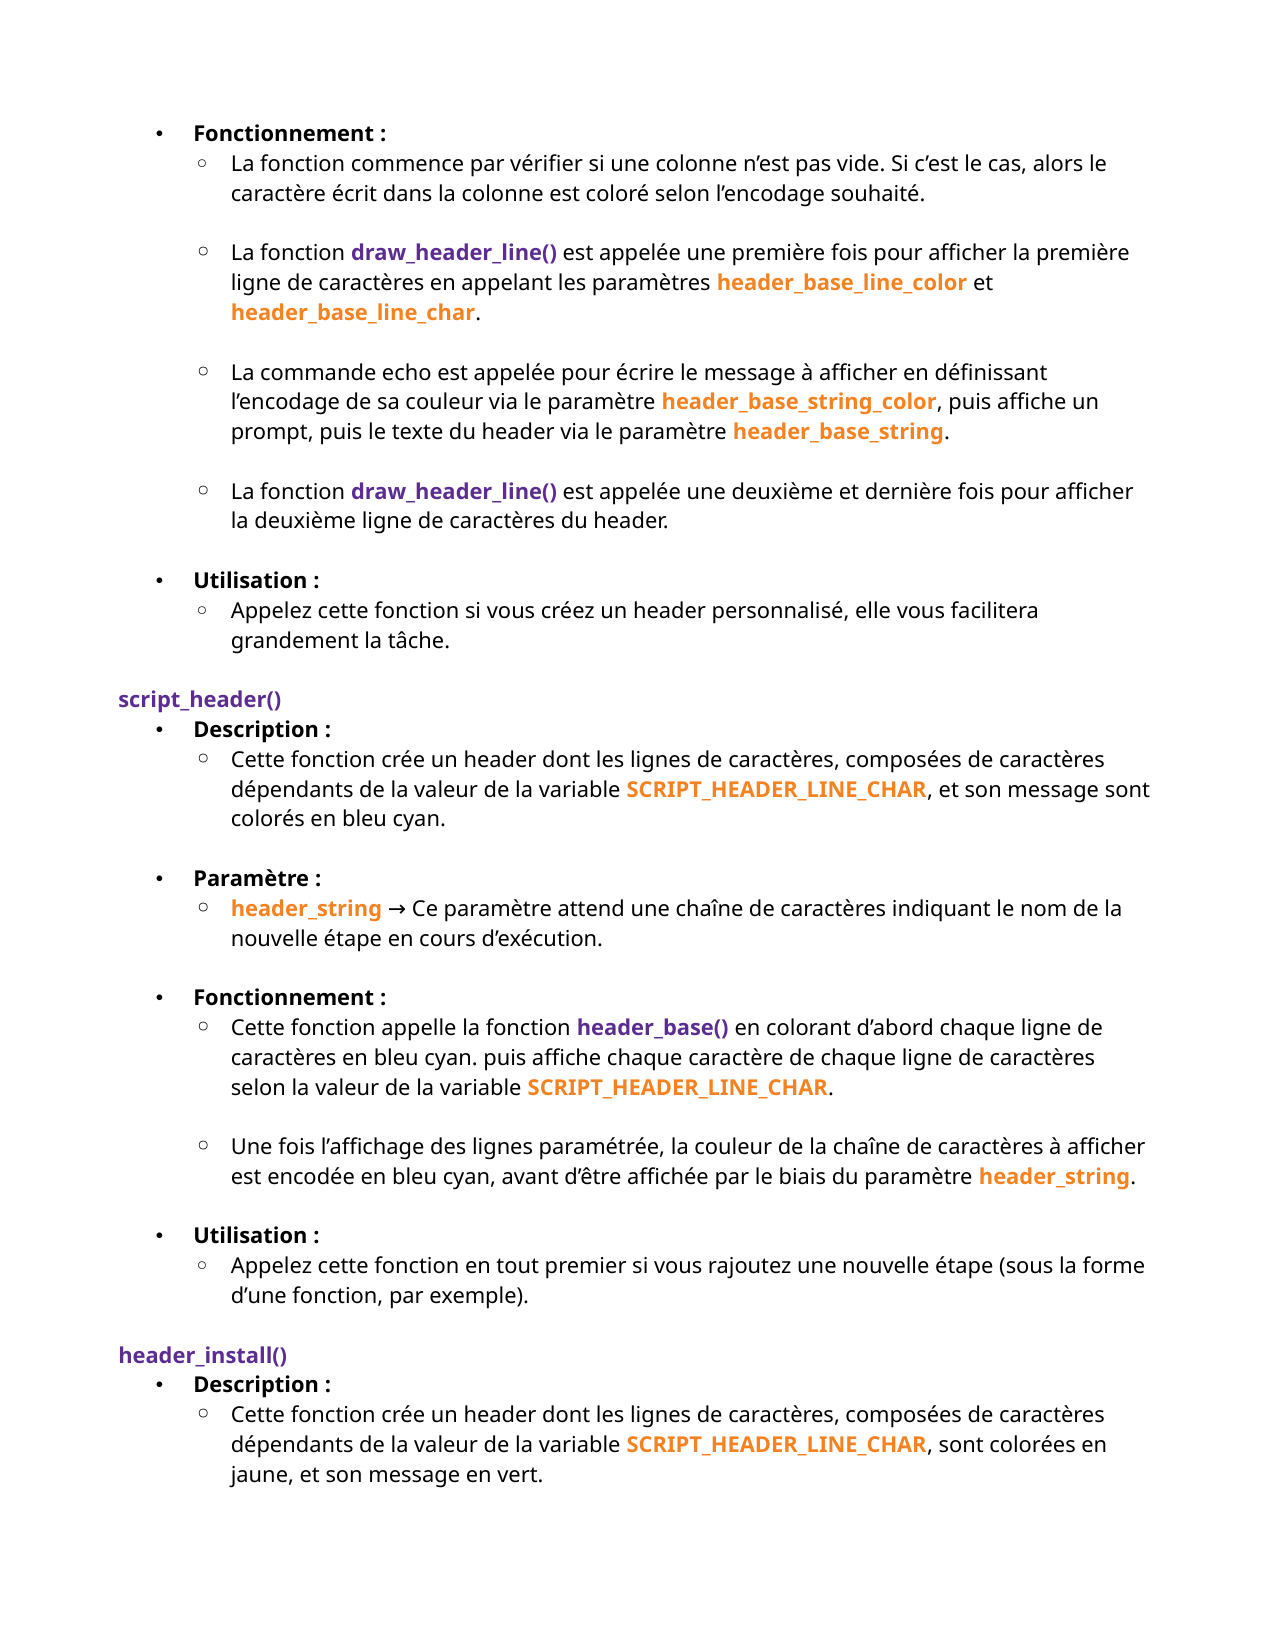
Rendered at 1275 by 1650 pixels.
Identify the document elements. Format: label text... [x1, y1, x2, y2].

list Utilisation : [156, 565, 1157, 595]
list Paramètre : [156, 863, 1157, 893]
list Description : [156, 1369, 1157, 1399]
list Une fois l’affichage des lignes paramétrée, la couleur de la chaîne de caractères à afficher est encodée en bleu cyan, avant d’être affichée par le biais du paramètre header_string. [193, 1131, 1157, 1191]
list header_string → Ce paramètre attend une chaîne de caractères indiquant le nom de la nouvelle étape en cours d’exécution. [193, 893, 1157, 952]
list La commande echo est appelée pour écrire le message à afficher en définissant l’encodage de sa couleur via le paramètre header_base_string_color, puis affiche un prompt, puis le texte du header via le paramètre header_base_string. [193, 356, 1157, 446]
list Appelez cette fonction si vous créez un header personnalisé, elle vous facilitera grandement la tâche. [193, 595, 1157, 654]
list Appelez cette fonction en tout premier si vous rajoutez une nouvelle étape (sous la forme d’une fonction, par exemple). [193, 1250, 1157, 1310]
list La fonction draw_header_line() est appelée une deuxième et dernière fois pour afficher la deuxième ligne de caractères du header. [193, 476, 1157, 535]
list Cette fonction appelle la fonction header_base() en colorant d’abord chaque ligne de caractères en bleu cyan. puis affiche chaque caractère de chaque ligne de caractères selon la valeur de la variable SCRIPT_HEADER_LINE_CHAR. [193, 1012, 1157, 1101]
list Fonctionnement : [156, 982, 1157, 1012]
list La fonction commence par vérifier si une colonne n’est pas vide. Si c’est le cas, alors le caractère écrit dans la colonne est coloré selon l’encodage souhaité. [193, 148, 1157, 207]
list Description : [156, 714, 1157, 744]
list Utilisation : [156, 1220, 1157, 1250]
list Cette fonction crée un header dont les lignes de caractères, composées de caractères dépendants de la valeur de la variable SCRIPT_HEADER_LINE_CHAR, et son message sont colorés en bleu cyan. [193, 744, 1157, 833]
list Cette fonction crée un header dont les lignes de caractères, composées de caractères dépendants de la valeur de la variable SCRIPT_HEADER_LINE_CHAR, sont colorées en jaune, et son message en vert. [193, 1399, 1157, 1488]
text script_header() [118, 684, 1157, 714]
list Fonctionnement : [156, 118, 1157, 148]
list La fonction draw_header_line() est appelée une première fois pour afficher la première ligne de caractères en appelant les paramètres header_base_line_color et header_base_line_char. [193, 237, 1157, 327]
text header_install() [118, 1339, 1157, 1369]
